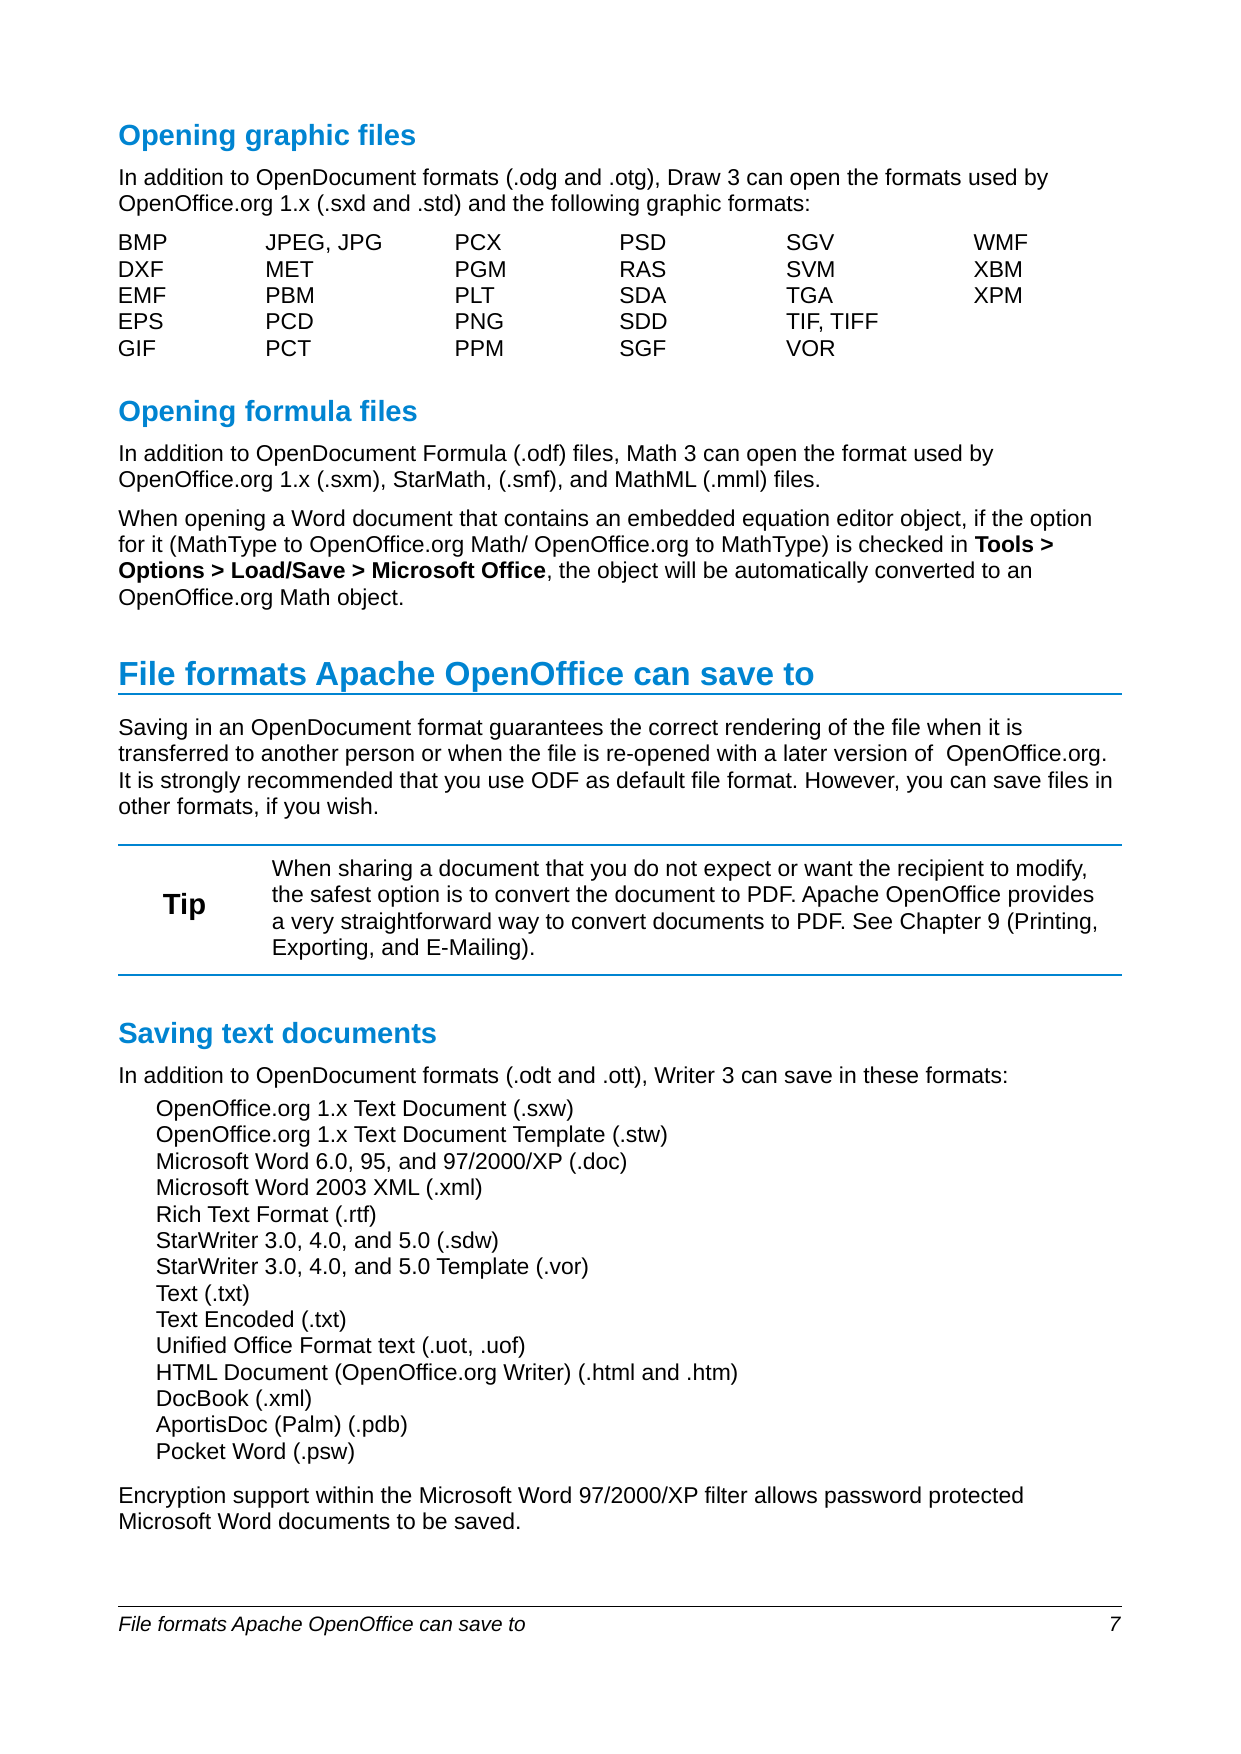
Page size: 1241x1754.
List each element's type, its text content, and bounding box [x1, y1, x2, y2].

table_cell PCD [265, 308, 454, 335]
table_header When sharing a document that you do not expect or want the recipient to modify, the safest option is to convert the document to PDF. Apache OpenOffice provides a very straightforward way to convert documents to PDF. See Chapter 9 (Printing, Exporting, and E-Mailing). [250, 846, 1122, 973]
text Encryption support within the Microsoft Word 97/2000/XP filter allows password protected Microsoft Word documents to be saved. [118, 1482, 1122, 1534]
table_cell SGF [619, 335, 786, 361]
table_cell GIF [118, 335, 265, 361]
subtitle Saving text documents [118, 1016, 1122, 1050]
table_cell XBM [973, 256, 1119, 282]
table_cell DXF [118, 256, 265, 282]
text Saving in an OpenDocument format guarantees the correct rendering of the file when it is transferred to another person or when the file is re-opened with a later version of OpenOffice.org. It is strongly recommended that you use ODF as default file format. However, you can save files in other formats, if you wish. [118, 714, 1122, 819]
table_cell VOR [786, 335, 973, 361]
table_header PCX [454, 229, 619, 256]
table_cell EPS [118, 308, 265, 335]
table_cell TGA [786, 282, 973, 308]
table_cell TIF, TIFF [786, 308, 973, 335]
subtitle Opening formula files [118, 393, 1122, 427]
table_cell PCT [265, 335, 454, 361]
table_cell XPM [973, 282, 1119, 308]
table_cell PGM [454, 256, 619, 282]
table_cell MET [265, 256, 454, 282]
table_cell SDA [619, 282, 786, 308]
subtitle Opening graphic files [118, 118, 1122, 152]
table_header SGV [786, 229, 973, 256]
table_cell EMF [118, 282, 265, 308]
text When opening a Word document that contains an embedded equation editor object, if the option for it (MathType to OpenOffice.org Math/ OpenOffice.org to MathType) is checked in Tools > Options > Load/Save > Microsoft Office, the object will be automatically converted to an OpenOffice.org Math object. [118, 505, 1122, 610]
table_cell RAS [619, 256, 786, 282]
list In addition to OpenDocument formats (.odt and .ott), Writer 3 can save in these formats: [118, 1062, 1122, 1089]
text In addition to OpenDocument formats (.odg and .otg), Draw 3 can open the formats used by OpenOffice.org 1.x (.sxd and .std) and the following graphic formats: [118, 164, 1122, 217]
table_header Tip [118, 846, 250, 973]
table_cell PNG [454, 308, 619, 335]
table_cell [973, 335, 1119, 361]
table_cell PPM [454, 335, 619, 361]
text In addition to OpenDocument Formula (.odf) files, Math 3 can open the format used by OpenOffice.org 1.x (.sxm), StarMath, (.smf), and MathML (.mml) files. [118, 439, 1122, 492]
text OpenOffice.org 1.x Text Document (.sxw) OpenOffice.org 1.x Text Document Template (.stw) Microsoft Word 6.0, 95, and 97/2000/XP (.doc) Microsoft Word 2003 XML (.xml) Rich Text Format (.rtf) StarWriter 3.0, 4.0, and 5.0 (.sdw) StarWriter 3.0, 4.0, and 5.0 Template (.vor) Text (.txt) Text Encoded (.txt) Unified Office Format text (.uot, .uof) HTML Document (OpenOffice.org Writer) (.html and .htm) DocBook (.xml) AportisDoc (Palm) (.pdb) Pocket Word (.psw) [156, 1095, 1122, 1464]
table_header BMP [118, 229, 265, 256]
table_header WMF [973, 229, 1119, 256]
table_cell SVM [786, 256, 973, 282]
table_cell PLT [454, 282, 619, 308]
table_header PSD [619, 229, 786, 256]
table_cell [973, 308, 1119, 335]
table_cell SDD [619, 308, 786, 335]
subtitle File formats Apache OpenOffice can save to [118, 654, 1122, 693]
table_header JPEG, JPG [265, 229, 454, 256]
table_cell PBM [265, 282, 454, 308]
